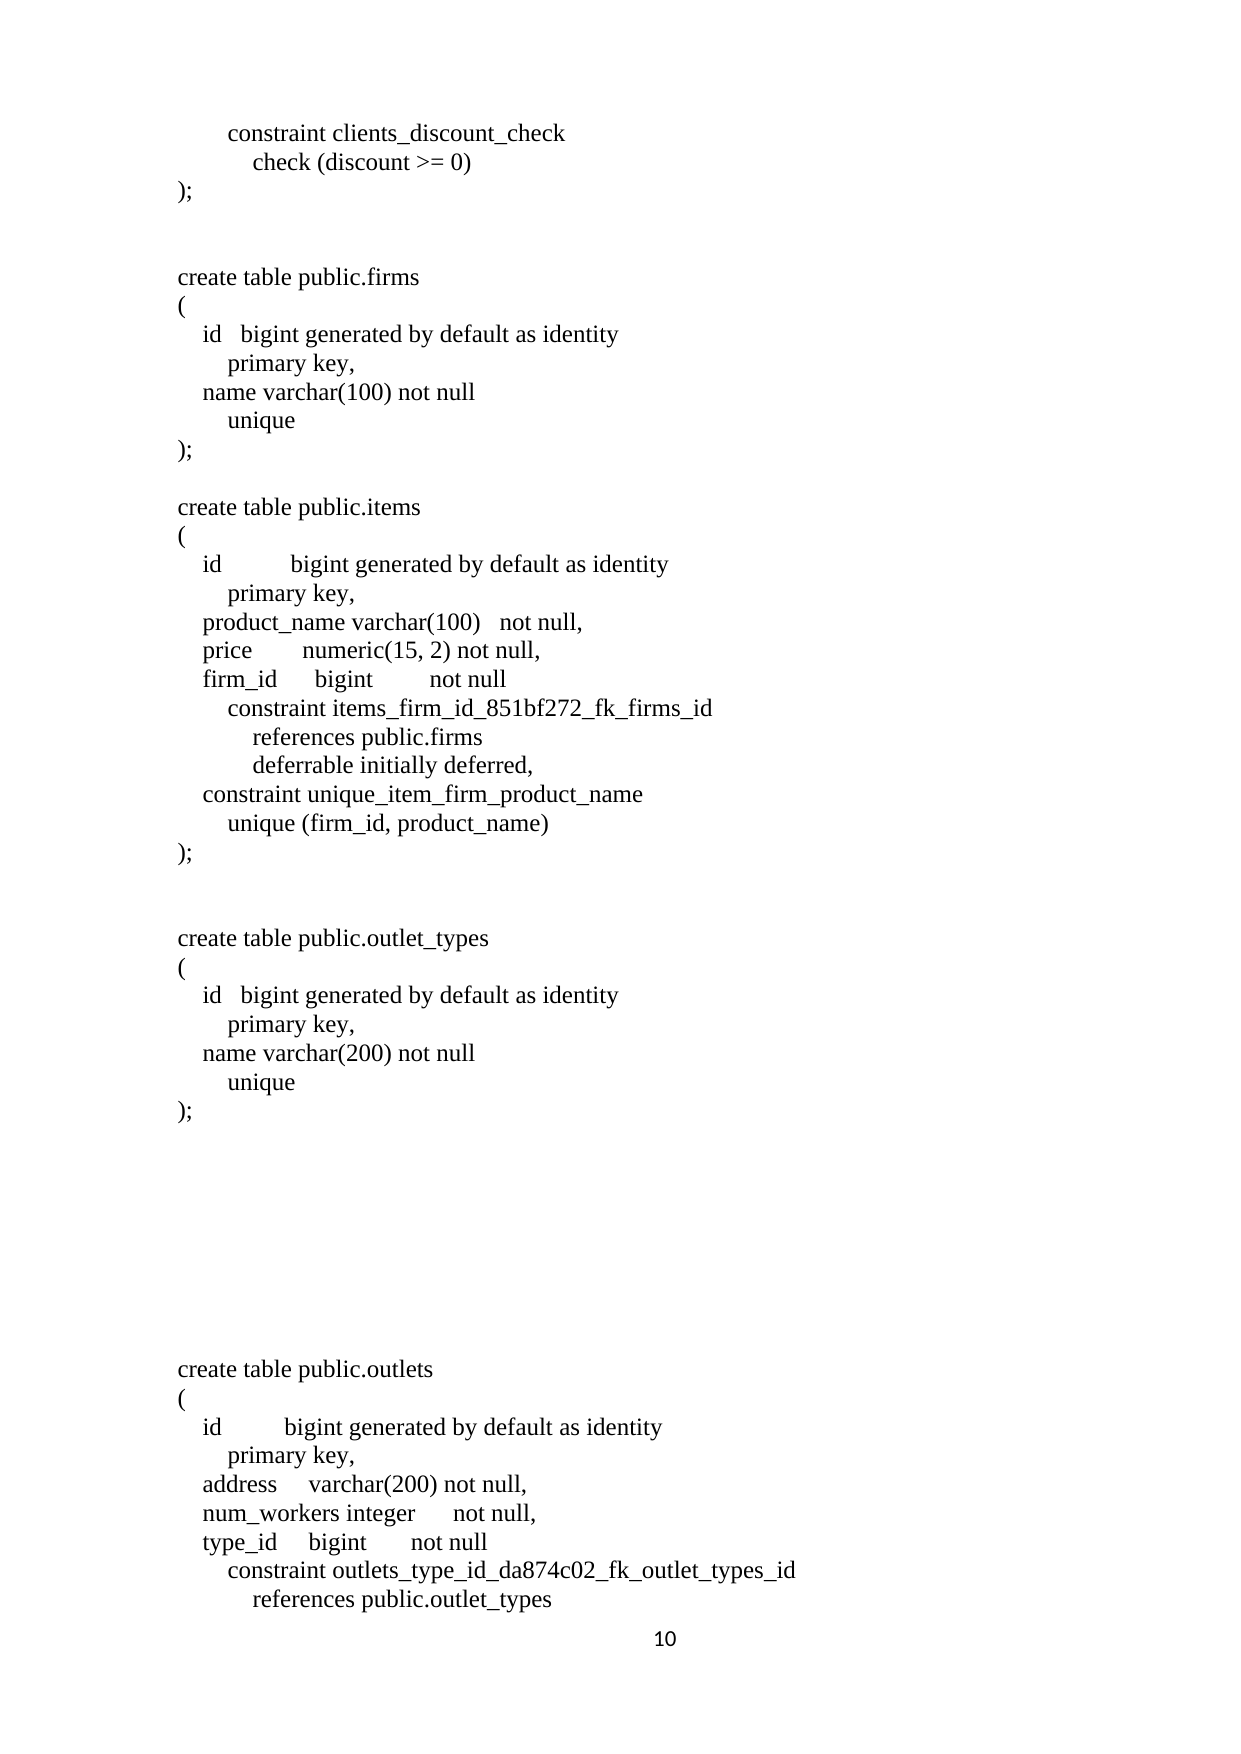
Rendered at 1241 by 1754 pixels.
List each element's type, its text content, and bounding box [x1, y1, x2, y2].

text primary key, [177, 348, 1152, 377]
text create table public.outlet_types [177, 923, 1152, 952]
text create table public.outlets [177, 1354, 1152, 1383]
text name varchar(200) not null [177, 1038, 1152, 1067]
text ); [177, 176, 1152, 204]
text unique [177, 1067, 1152, 1096]
text unique (firm_id, product_name) [177, 808, 1152, 837]
text primary key, [177, 1009, 1152, 1038]
text id bigint generated by default as identity [177, 1412, 1152, 1441]
text deferrable initially deferred, [177, 751, 1152, 779]
text ( [177, 521, 1152, 549]
text ( [177, 952, 1152, 981]
text create table public.firms [177, 262, 1152, 291]
text ); [177, 434, 1152, 463]
text name varchar(100) not null [177, 377, 1152, 406]
text num_workers integer not null, [177, 1498, 1152, 1527]
text id bigint generated by default as identity [177, 981, 1152, 1009]
text ); [177, 837, 1152, 866]
text address varchar(200) not null, [177, 1469, 1152, 1498]
text ( [177, 291, 1152, 319]
text ( [177, 1383, 1152, 1412]
text references public.firms [177, 722, 1152, 751]
text primary key, [177, 578, 1152, 607]
text constraint outlets_type_id_da874c02_fk_outlet_types_id [177, 1556, 1152, 1584]
text constraint unique_item_firm_product_name [177, 779, 1152, 808]
text id bigint generated by default as identity [177, 319, 1152, 348]
text ); [177, 1096, 1152, 1124]
text type_id bigint not null [177, 1527, 1152, 1556]
text create table public.items [177, 492, 1152, 521]
text id bigint generated by default as identity [177, 549, 1152, 578]
text primary key, [177, 1441, 1152, 1469]
text check (discount >= 0) [177, 147, 1152, 176]
text constraint items_firm_id_851bf272_fk_firms_id [177, 693, 1152, 722]
text references public.outlet_types [177, 1584, 1152, 1613]
text constraint clients_discount_check [177, 118, 1152, 147]
text firm_id bigint not null [177, 664, 1152, 693]
text price numeric(15, 2) not null, [177, 636, 1152, 664]
text product_name varchar(100) not null, [177, 607, 1152, 636]
text unique [177, 406, 1152, 434]
